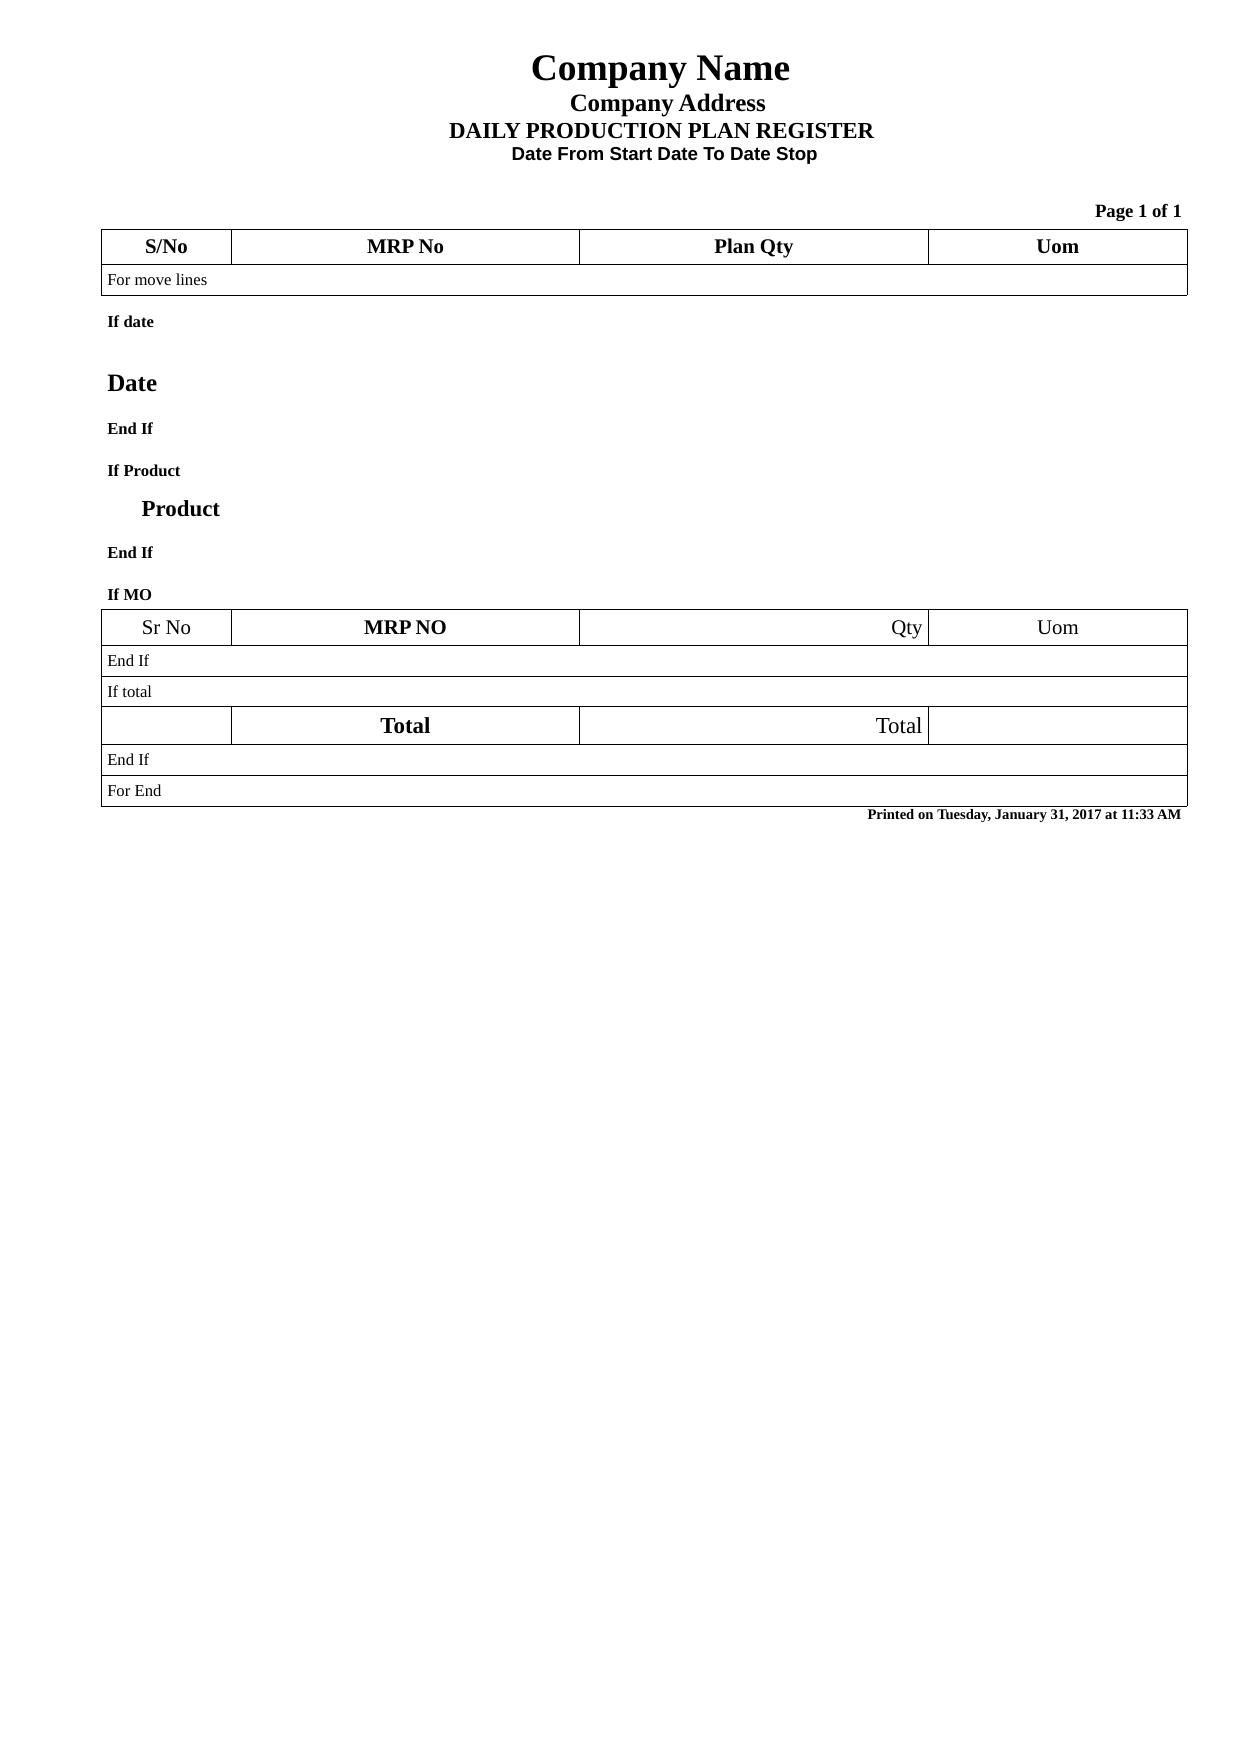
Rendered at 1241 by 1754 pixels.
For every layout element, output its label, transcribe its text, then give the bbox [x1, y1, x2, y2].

table_cell Product [101, 485, 1187, 527]
table_cell End If [102, 745, 1187, 775]
table_cell End If [101, 527, 1187, 568]
table_cell End If [101, 403, 1187, 444]
table_cell Uom [929, 610, 1187, 645]
table_cell End If [102, 646, 1187, 676]
table_cell Total [580, 707, 928, 744]
table_cell S/No [102, 230, 231, 264]
table_cell If total [102, 677, 1187, 706]
table_cell Plan Qty [580, 230, 928, 264]
table_cell If date [101, 296, 1187, 336]
table_cell If Product [101, 444, 1187, 485]
table_cell [929, 707, 1187, 744]
text Printed on Tuesday, January 31, 2017 at 11:33 AM [148, 807, 1181, 823]
table_cell Uom [929, 230, 1187, 264]
table_cell Total [232, 707, 579, 744]
table_cell MRP NO [232, 610, 579, 645]
table_cell [102, 707, 231, 744]
table_header Page 1 of 1 [101, 193, 1187, 229]
table_cell If MO [101, 568, 1187, 609]
table_cell For move lines [102, 265, 1187, 295]
table_cell Date [101, 361, 1187, 403]
table_cell Sr No [102, 610, 231, 645]
table_cell Qty [580, 610, 928, 645]
table_cell MRP No [232, 230, 579, 264]
table_cell For End [102, 776, 1187, 806]
table_cell [101, 336, 1187, 361]
